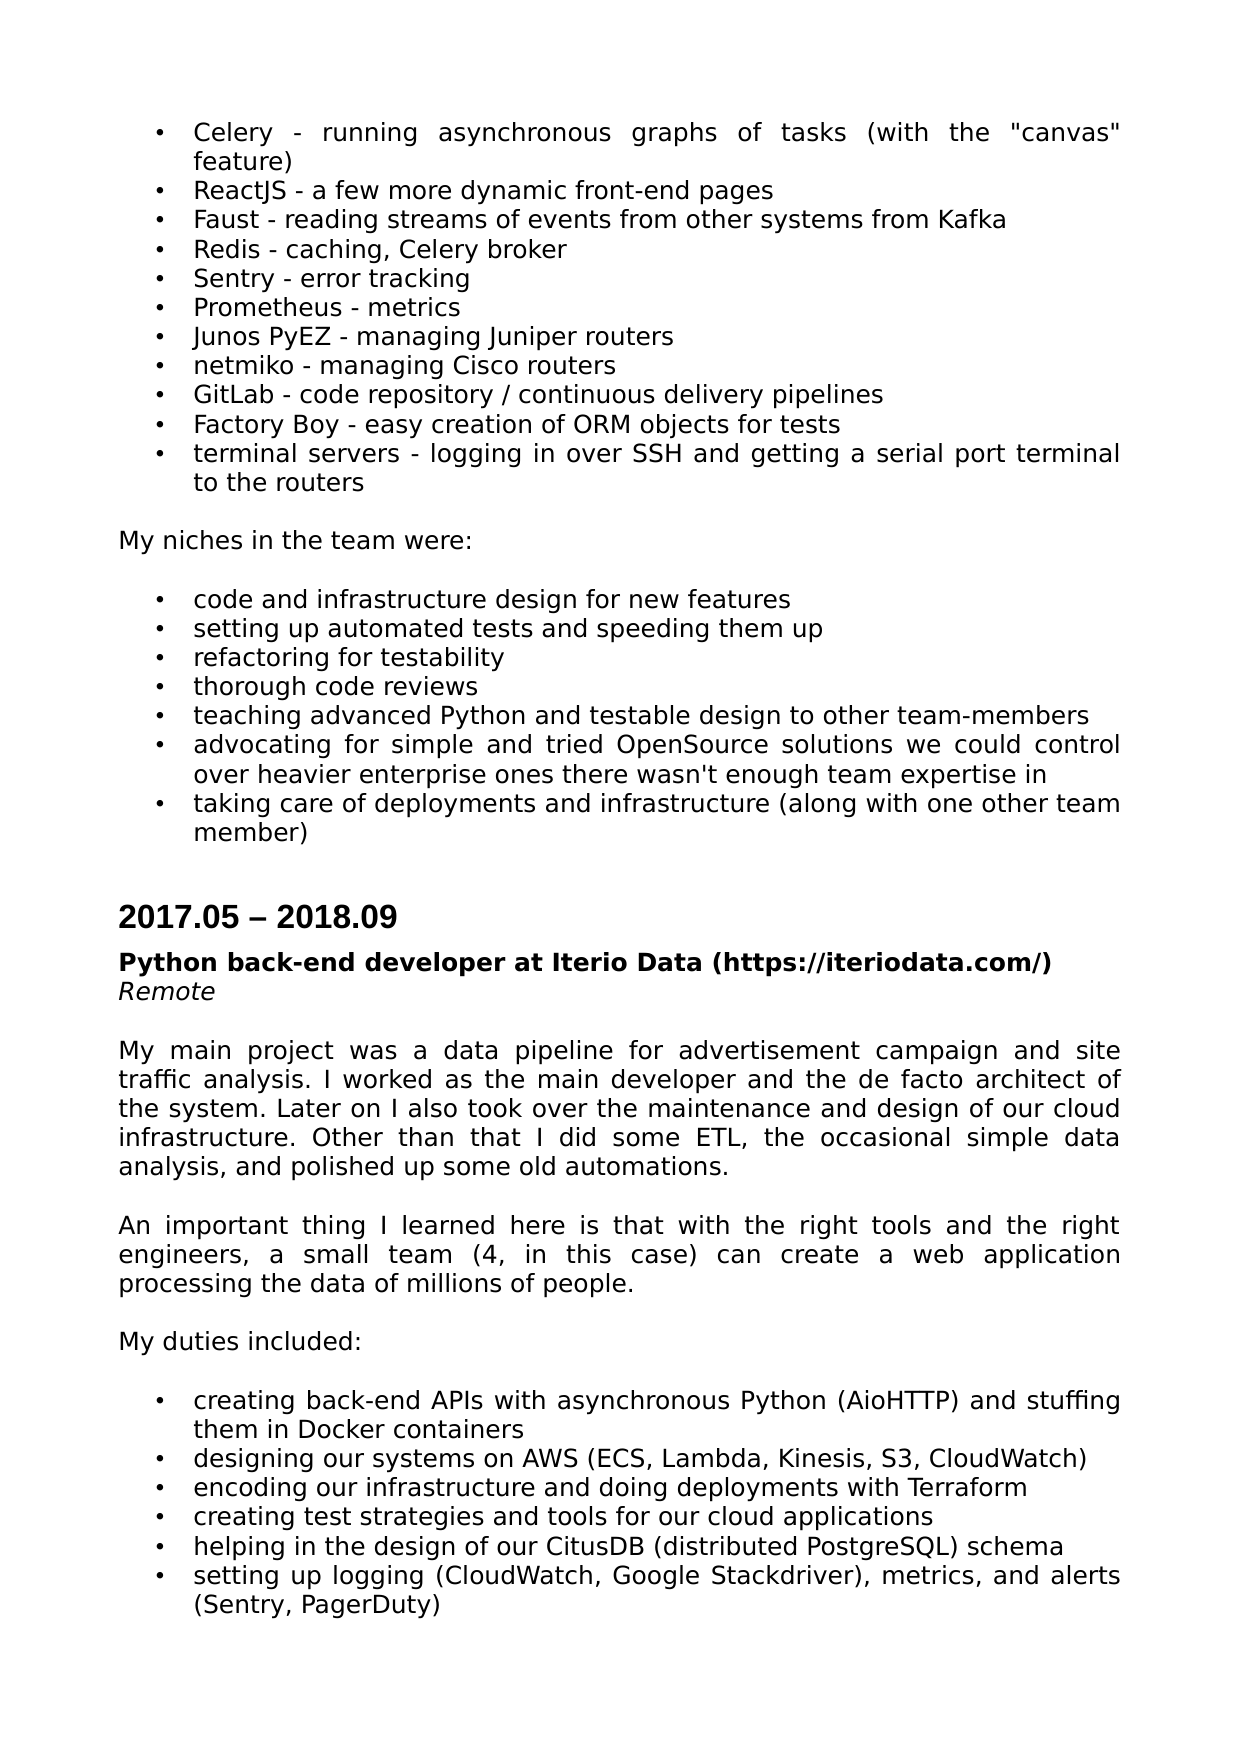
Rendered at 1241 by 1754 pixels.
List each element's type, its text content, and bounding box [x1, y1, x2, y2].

list Factory Boy - easy creation of ORM objects for tests [156, 410, 1122, 439]
text An important thing I learned here is that with the right tools and the right engineers, a small team (4, in this case) can create a web application processing the data of millions of people. [118, 1211, 1122, 1298]
list netmiko - managing Cisco routers [156, 351, 1122, 381]
list encoding our infrastructure and doing deployments with Terraform [156, 1473, 1122, 1503]
list Redis - caching, Celery broker [156, 235, 1122, 264]
list thorough code reviews [156, 672, 1122, 701]
text My main project was a data pipeline for advertisement campaign and site traffic analysis. I worked as the main developer and the de facto architect of the system. Later on I also took over the maintenance and design of our cloud infrastructure. Other than that I did some ETL, the occasional simple data analysis, and polished up some old automations. [118, 1036, 1122, 1182]
list designing our systems on AWS (ECS, Lambda, Kinesis, S3, CloudWatch) [156, 1444, 1122, 1473]
list Prometheus - metrics [156, 293, 1122, 322]
list teaching advanced Python and testable design to other team-members [156, 701, 1122, 731]
list helping in the design of our CitusDB (distributed PostgreSQL) schema [156, 1532, 1122, 1561]
text Remote [118, 978, 1122, 1007]
list Sentry - error tracking [156, 264, 1122, 293]
list GitLab - code repository / continuous delivery pipelines [156, 381, 1122, 410]
list Celery - running asynchronous graphs of tasks (with the "canvas" feature) [156, 118, 1122, 176]
list ReactJS - a few more dynamic front-end pages [156, 176, 1122, 206]
list creating back-end APIs with asynchronous Python (AioHTTP) and stuffing them in Docker containers [156, 1386, 1122, 1444]
text My duties included: [118, 1328, 1122, 1357]
text Python back-end developer at Iterio Data (https://iteriodata.com/) [118, 948, 1122, 978]
list Junos PyEZ - managing Juniper routers [156, 322, 1122, 351]
text My niches in the team were: [118, 526, 1122, 556]
list Faust - reading streams of events from other systems from Kafka [156, 206, 1122, 235]
list taking care of deployments and infrastructure (along with one other team member) [156, 789, 1122, 847]
list terminal servers - logging in over SSH and getting a serial port terminal to the routers [156, 439, 1122, 497]
subtitle 2017.05 – 2018.09 [118, 897, 1122, 936]
list code and infrastructure design for new features [156, 585, 1122, 614]
list setting up logging (CloudWatch, Google Stackdriver), metrics, and alerts (Sentry, PagerDuty) [156, 1561, 1122, 1619]
list creating test strategies and tools for our cloud applications [156, 1503, 1122, 1532]
list advocating for simple and tried OpenSource solutions we could control over heavier enterprise ones there wasn't enough team expertise in [156, 731, 1122, 789]
list setting up automated tests and speeding them up [156, 614, 1122, 643]
list refactoring for testability [156, 643, 1122, 672]
